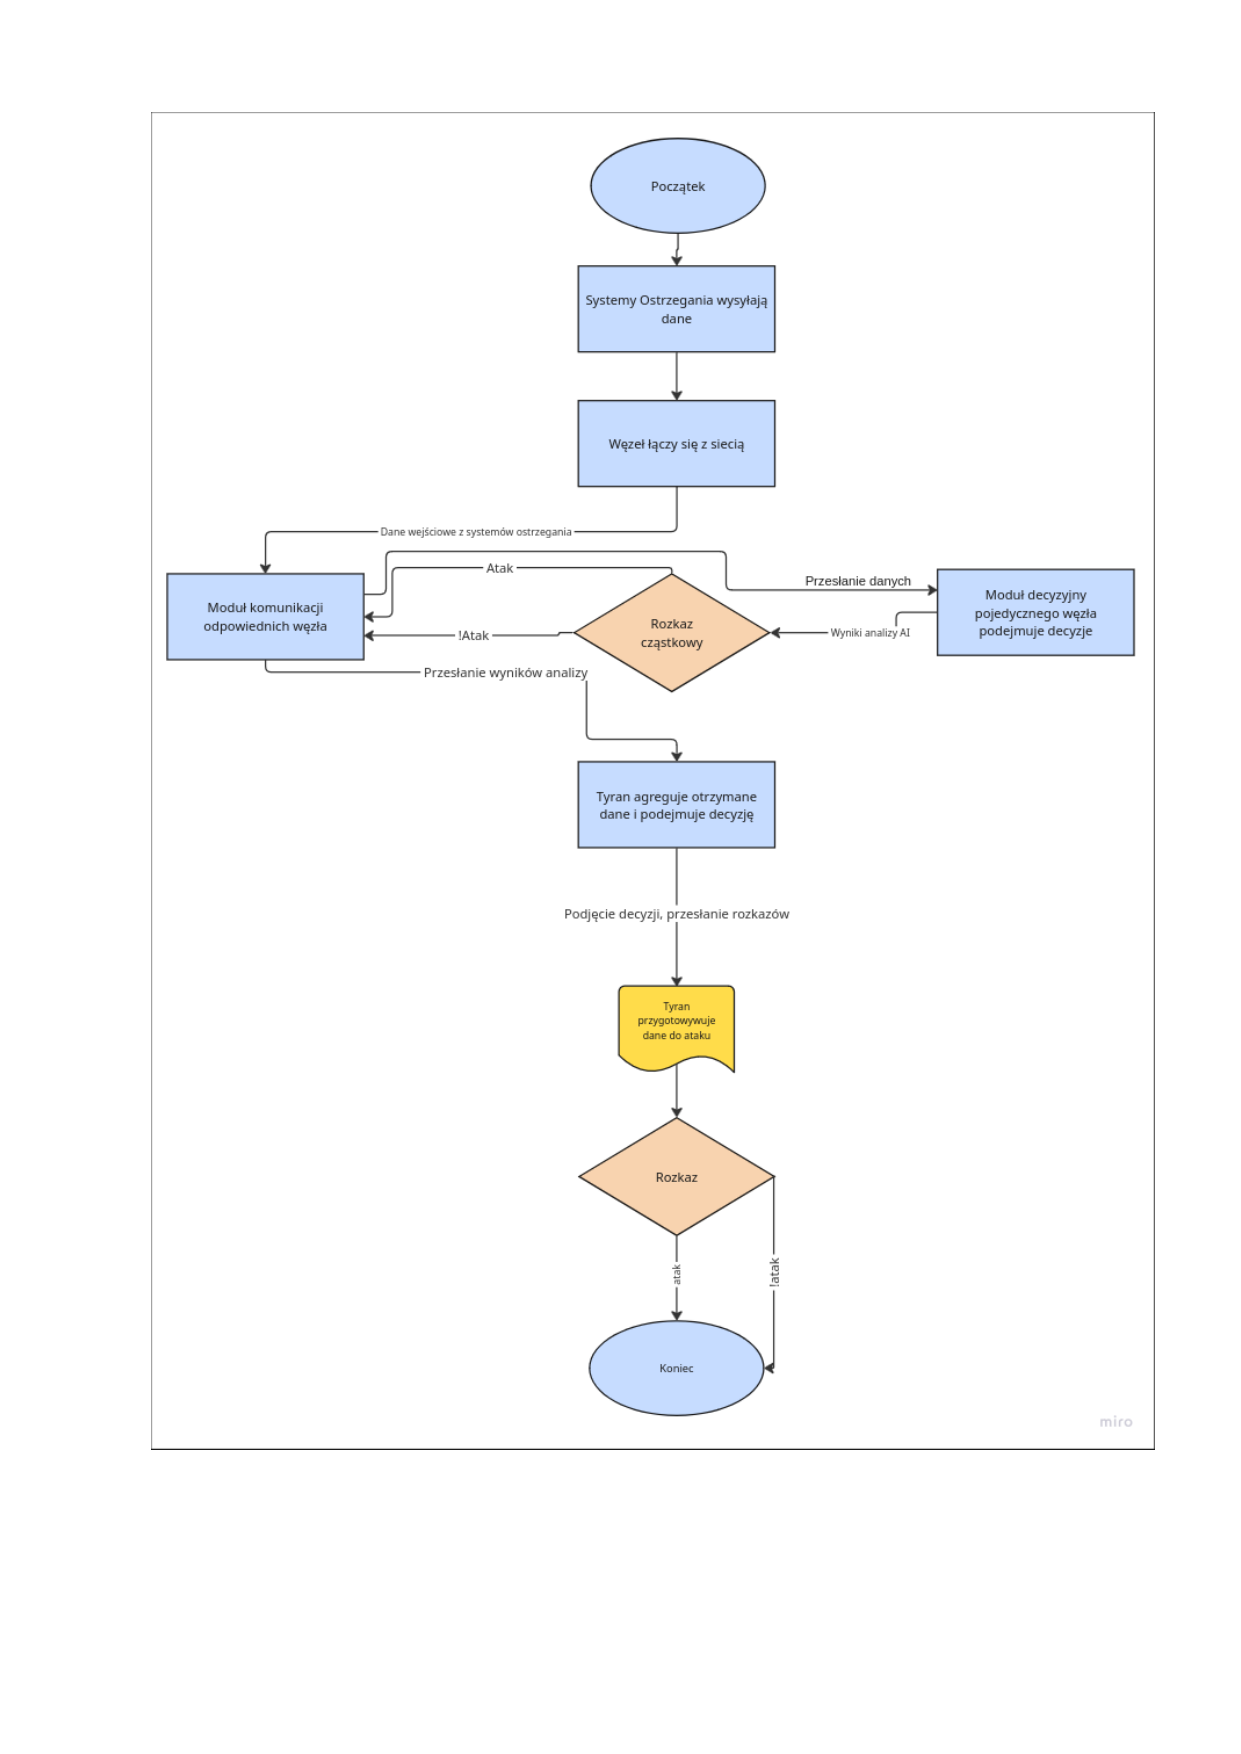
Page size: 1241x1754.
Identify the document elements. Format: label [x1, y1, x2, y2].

picture [151, 112, 1155, 1450]
